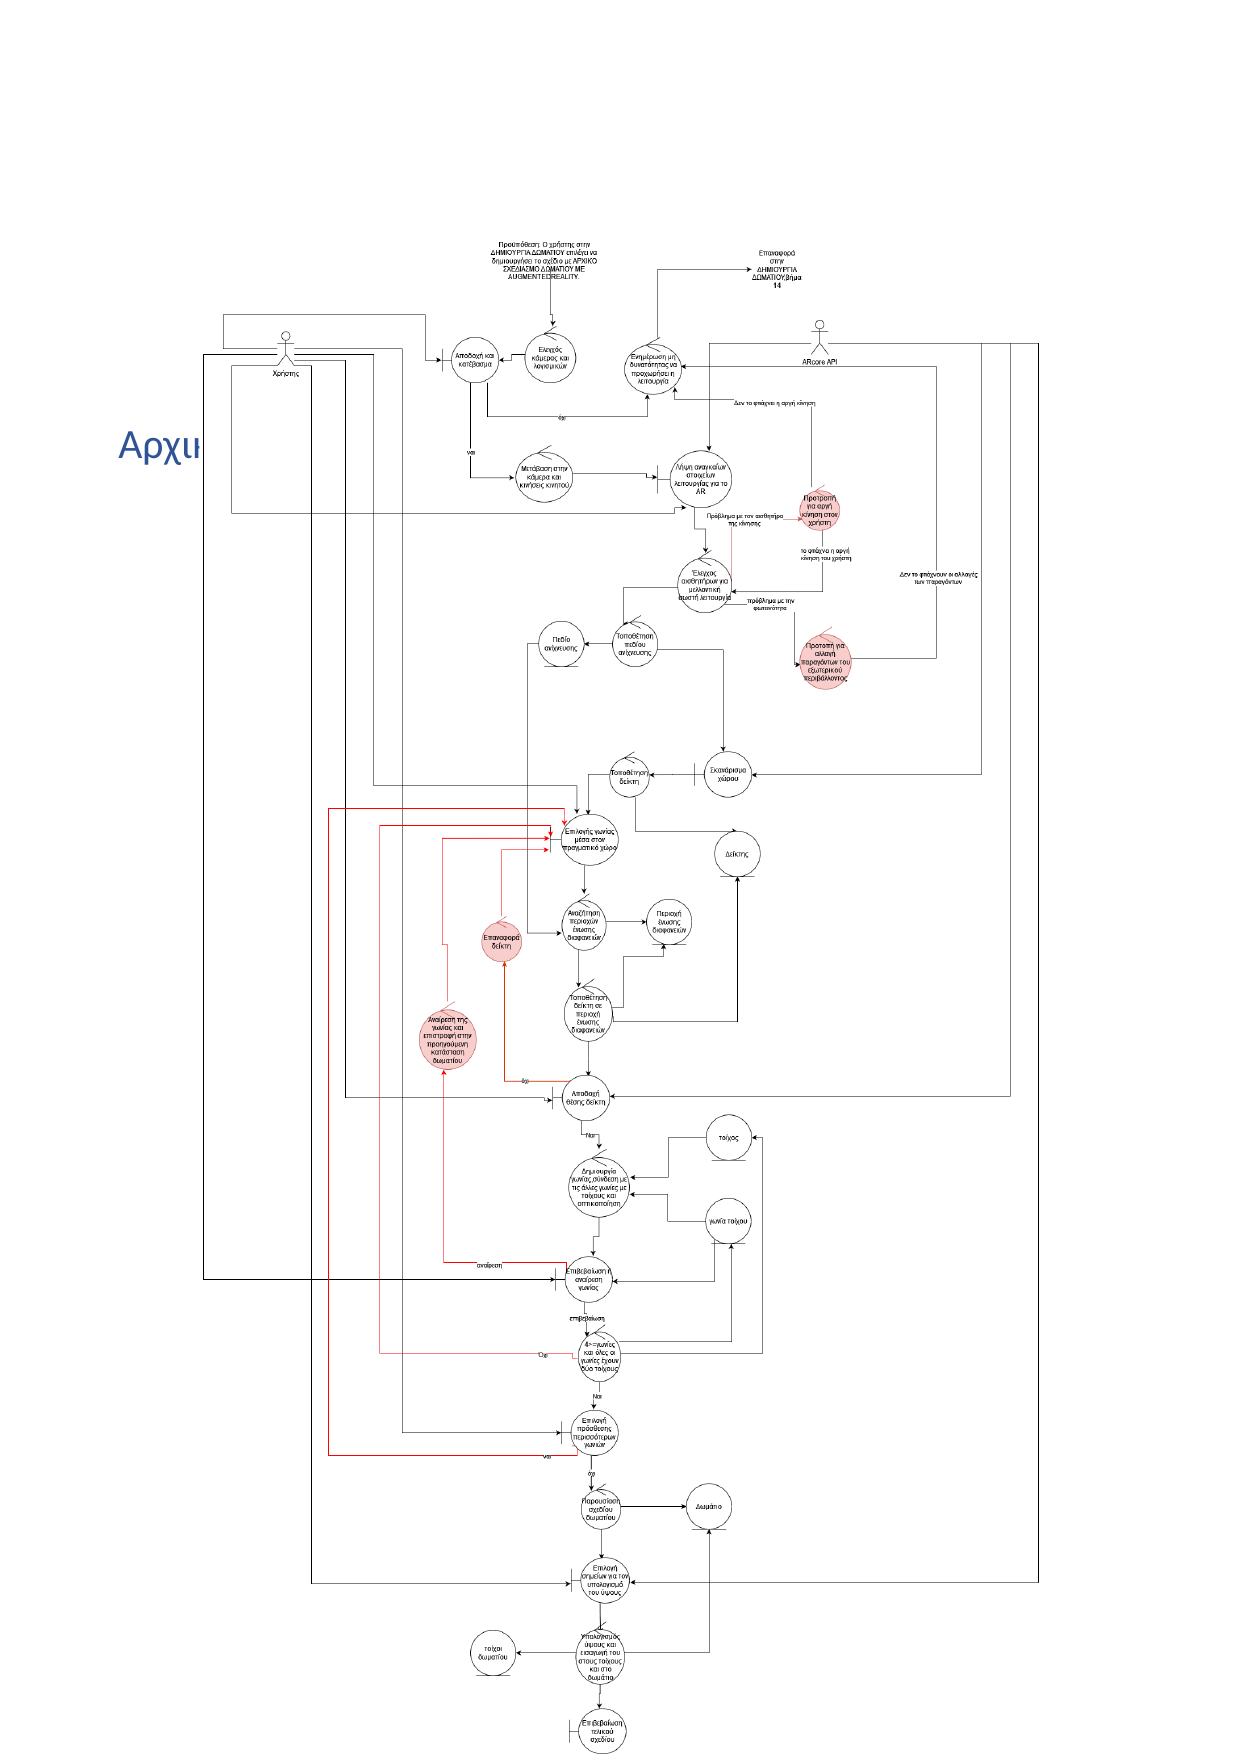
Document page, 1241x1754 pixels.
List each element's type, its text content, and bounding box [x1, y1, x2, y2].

picture [199, 233, 1043, 1754]
subtitle Αρχικός σχεδιασμος δωματίου από ΑR [118, 418, 199, 469]
subtitle Αρχικός σχεδιασμος δωματίου από ΑR [1043, 418, 1122, 469]
